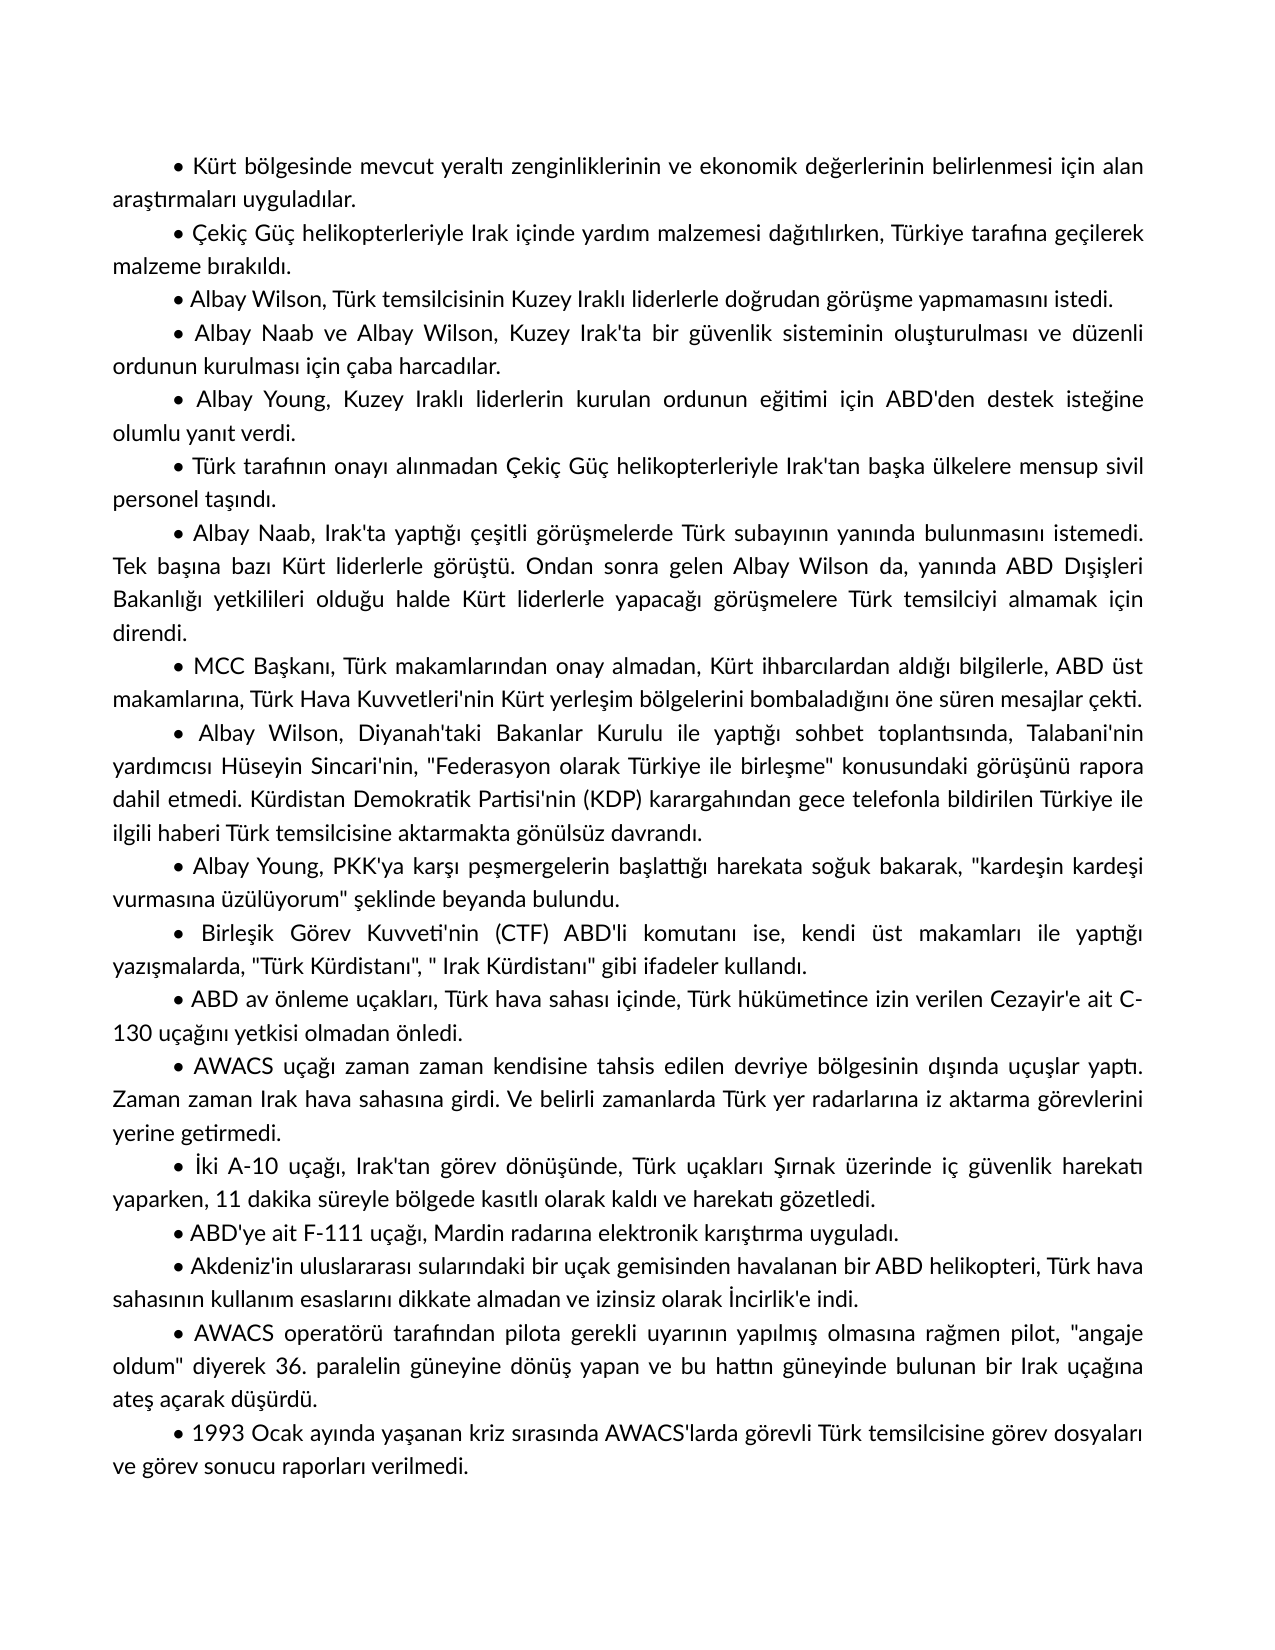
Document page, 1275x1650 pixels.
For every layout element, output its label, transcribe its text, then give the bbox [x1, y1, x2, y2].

text • Albay Wilson, Türk temsilcisinin Kuzey Iraklı liderlerle doğrudan görüşme yapmamasını istedi. [112, 281, 1145, 314]
text • 1993 Ocak ayında yaşanan kriz sırasında AWACS'larda görevli Türk temsilcisine görev dosyaları ve görev sonucu raporları verilmedi. [112, 1414, 1145, 1481]
text • Albay Naab, Irak'ta yaptığı çeşitli görüşmelerde Türk subayının yanında bulunmasını istemedi. Tek başına bazı Kürt liderlerle görüştü. Ondan sonra gelen Albay Wilson da, yanında ABD Dışişleri Bakanlığı yetkilileri olduğu halde Kürt liderlerle yapacağı görüşmelere Türk temsilciyi almamak için direndi. [112, 514, 1145, 648]
text • AWACS uçağı zaman zaman kendisine tahsis edilen devriye bölgesinin dışında uçuşlar yaptı. Zaman zaman Irak hava sahasına girdi. Ve belirli zamanlarda Türk yer radarlarına iz aktarma görevlerini yerine getirmedi. [112, 1048, 1145, 1148]
text • Türk tarafının onayı alınmadan Çekiç Güç helikopterleriyle Irak'tan başka ülkelere mensup sivil personel taşındı. [112, 448, 1145, 514]
text • Albay Young, PKK'ya karşı peşmergelerin başlattığı harekata soğuk bakarak, "kardeşin kardeşi vurmasına üzülüyorum" şeklinde beyanda bulundu. [112, 848, 1145, 914]
text • Birleşik Görev Kuvveti'nin (CTF) ABD'li komutanı ise, kendi üst makamları ile yaptığı yazışmalarda, "Türk Kürdistanı", " Irak Kürdistanı" gibi ifadeler kullandı. [112, 914, 1145, 981]
text • ABD av önleme uçakları, Türk hava sahası içinde, Türk hükümetince izin verilen Cezayir'e ait C-130 uçağını yetkisi olmadan önledi. [112, 981, 1145, 1048]
text • Akdeniz'in uluslararası sularındaki bir uçak gemisinden havalanan bir ABD helikopteri, Türk hava sahasının kullanım esaslarını dikkate almadan ve izinsiz olarak İncirlik'e indi. [112, 1248, 1145, 1314]
text • AWACS operatörü tarafından pilota gerekli uyarının yapılmış olmasına rağmen pilot, "angaje oldum" diyerek 36. paralelin güneyine dönüş yapan ve bu hattın güneyinde bulunan bir Irak uçağına ateş açarak düşürdü. [112, 1314, 1145, 1414]
text • Albay Wilson, Diyanah'taki Bakanlar Kurulu ile yaptığı sohbet toplantısında, Talabani'nin yardımcısı Hüseyin Sincari'nin, "Federasyon olarak Türkiye ile birleşme" konusundaki görüşünü rapora dahil etmedi. Kürdistan Demokratik Partisi'nin (KDP) karargahından gece telefonla bildirilen Türkiye ile ilgili haberi Türk temsilcisine aktarmakta gönülsüz davrandı. [112, 714, 1145, 848]
text • İki A-10 uçağı, Irak'tan görev dönüşünde, Türk uçakları Şırnak üzerinde iç güvenlik harekatı yaparken, 11 dakika süreyle bölgede kasıtlı olarak kaldı ve harekatı gözetledi. [112, 1148, 1145, 1214]
text • Albay Naab ve Albay Wilson, Kuzey Irak'ta bir güvenlik sisteminin oluşturulması ve düzenli ordunun kurulması için çaba harcadılar. [112, 314, 1145, 381]
text • ABD'ye ait F-111 uçağı, Mardin radarına elektronik karıştırma uyguladı. [112, 1214, 1145, 1248]
text • Çekiç Güç helikopterleriyle Irak içinde yardım malzemesi dağıtılırken, Türkiye tarafına geçilerek malzeme bırakıldı. [112, 214, 1145, 281]
text • MCC Başkanı, Türk makamlarından onay almadan, Kürt ihbarcılardan aldığı bilgilerle, ABD üst makamlarına, Türk Hava Kuvvetleri'nin Kürt yerleşim bölgelerini bombaladığını öne süren mesajlar çekti. [112, 648, 1145, 714]
text • Kürt bölgesinde mevcut yeraltı zenginliklerinin ve ekonomik değerlerinin belirlenmesi için alan araştırmaları uyguladılar. [112, 148, 1145, 214]
text • Albay Young, Kuzey Iraklı liderlerin kurulan ordunun eğitimi için ABD'den destek isteğine olumlu yanıt verdi. [112, 381, 1145, 448]
